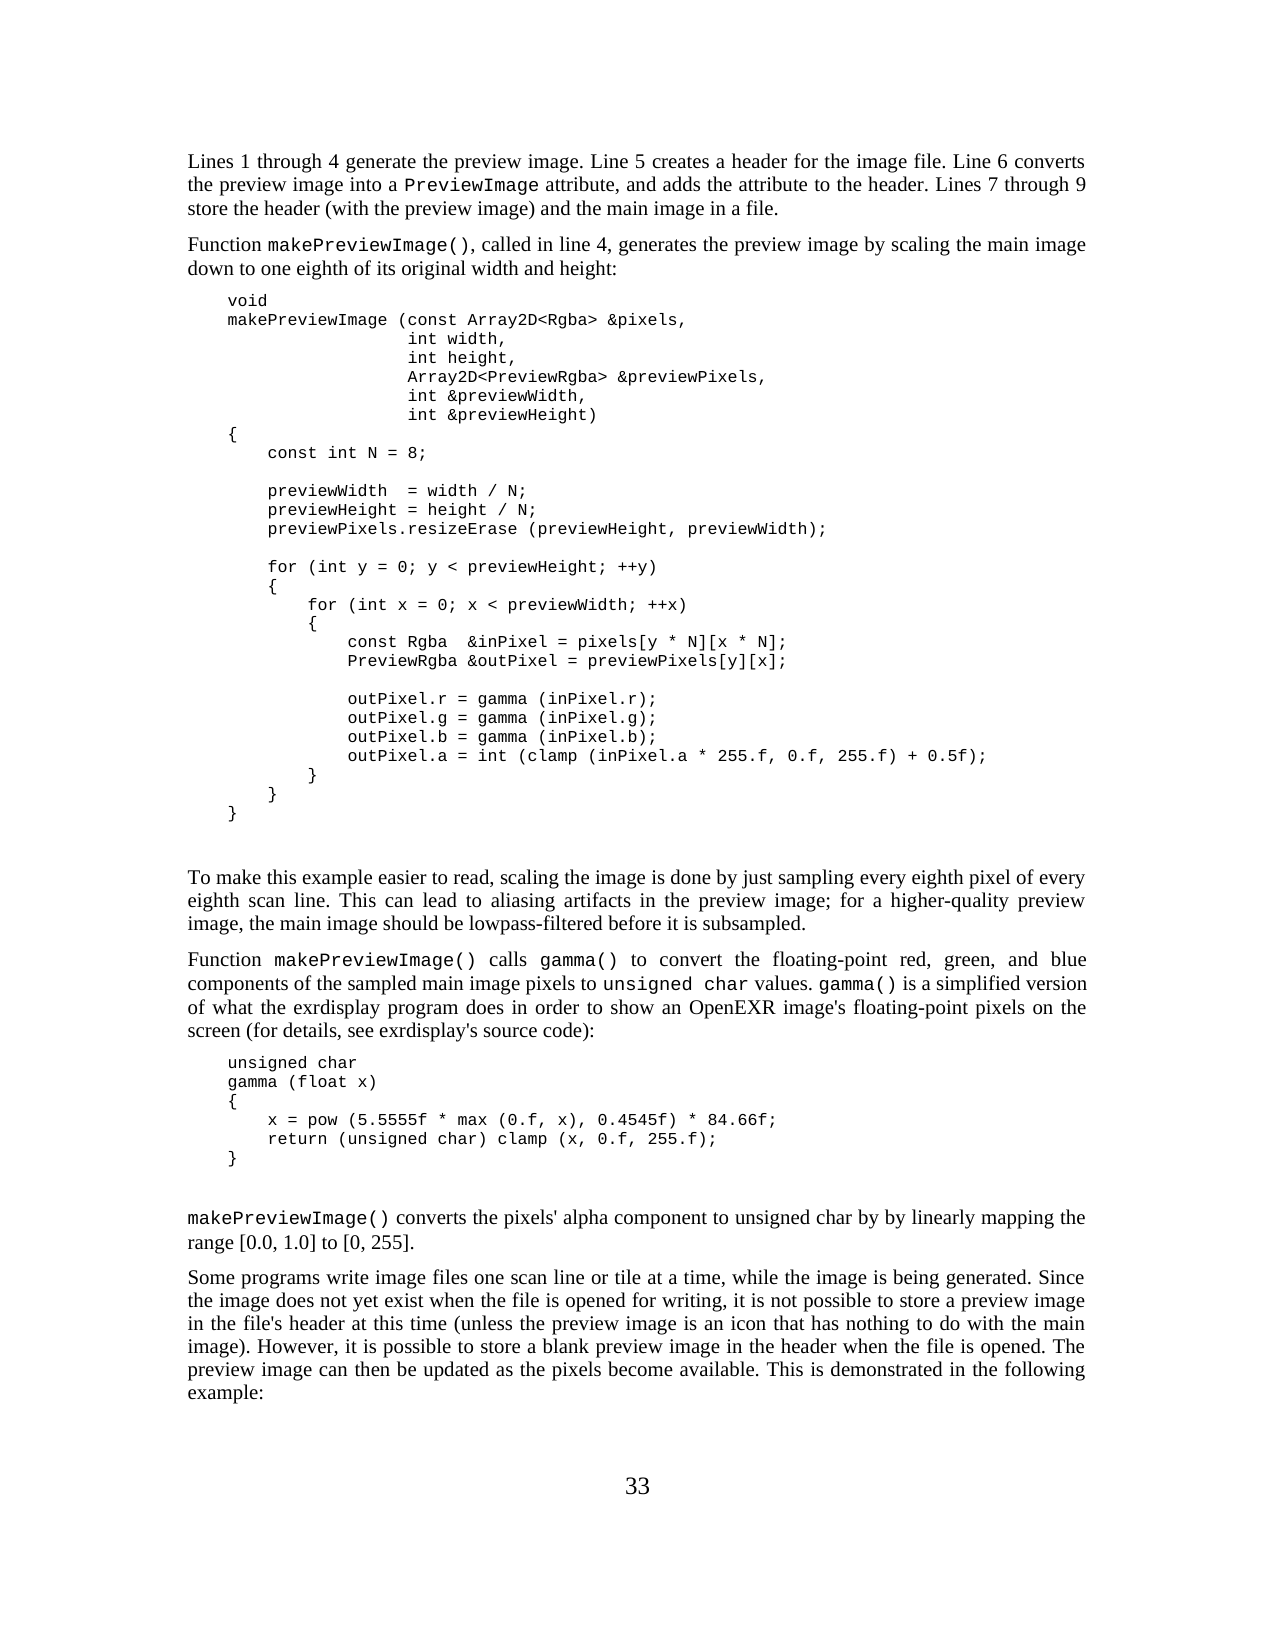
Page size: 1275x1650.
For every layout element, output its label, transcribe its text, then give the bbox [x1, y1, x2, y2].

text { [187, 1092, 1087, 1111]
text } [187, 767, 1087, 786]
text } [187, 1149, 1087, 1168]
text outPixel.b = gamma (inPixel.b); [187, 729, 1087, 748]
text Function makePreviewImage() calls gamma() to convert the floating-point red, green, and blue components of the sampled main image pixels to unsigned char values. gamma() is a simplified version of what the exrdisplay program does in order to show an OpenEXR image's floating-point pixels on the screen (for details, see exrdisplay's source code): [187, 947, 1087, 1042]
text Array2D<PreviewRgba> &previewPixels, [187, 368, 1087, 387]
text PreviewRgba &outPixel = previewPixels[y][x]; [187, 653, 1087, 672]
text outPixel.a = int (clamp (inPixel.a * 255.f, 0.f, 255.f) + 0.5f); [187, 748, 1087, 767]
text const Rgba &inPixel = pixels[y * N][x * N]; [187, 634, 1087, 653]
text outPixel.g = gamma (inPixel.g); [187, 710, 1087, 729]
text int &previewHeight) [187, 406, 1087, 425]
text return (unsigned char) clamp (x, 0.f, 255.f); [187, 1130, 1087, 1149]
text To make this example easier to read, scaling the image is done by just sampling every eighth pixel of every eighth scan line. This can lead to aliasing artifacts in the preview image; for a higher-quality preview image, the main image should be lowpass-filtered before it is subsampled. [187, 866, 1087, 935]
text gamma (float x) [187, 1073, 1087, 1092]
text { [187, 615, 1087, 634]
text Some programs write image files one scan line or tile at a time, while the image is being generated. Since the image does not yet exist when the file is opened for writing, it is not possible to store a preview image in the file's header at this time (unless the preview image is an icon that has nothing to do with the main image). However, it is possible to store a blank preview image in the header when the file is opened. The preview image can then be updated as the pixels become available. This is demonstrated in the following example: [187, 1266, 1087, 1404]
text int width, [187, 331, 1087, 349]
text Lines 1 through 4 generate the preview image. Line 5 creates a header for the image file. Line 6 converts the preview image into a PreviewImage attribute, and adds the attribute to the header. Lines 7 through 9 store the header (with the preview image) and the main image in a file. [187, 150, 1087, 220]
text outPixel.r = gamma (inPixel.r); [187, 691, 1087, 710]
text x = pow (5.5555f * max (0.f, x), 0.4545f) * 84.66f; [187, 1111, 1087, 1130]
text Function makePreviewImage(), called in line 4, generates the preview image by scaling the main image down to one eighth of its original width and height: [187, 233, 1087, 280]
text unsigned char [187, 1054, 1087, 1073]
text } [187, 786, 1087, 804]
text { [187, 425, 1087, 444]
text for (int x = 0; x < previewWidth; ++x) [187, 596, 1087, 615]
text makePreviewImage (const Array2D<Rgba> &pixels, [187, 312, 1087, 331]
text { [187, 577, 1087, 596]
text previewHeight = height / N; [187, 501, 1087, 520]
text makePreviewImage() converts the pixels' alpha component to unsigned char by by linearly mapping the range [0.0, 1.0] to [0, 255]. [187, 1206, 1087, 1253]
text previewWidth = width / N; [187, 482, 1087, 501]
text int height, [187, 349, 1087, 368]
text void [187, 293, 1087, 312]
text int &previewWidth, [187, 387, 1087, 406]
text previewPixels.resizeErase (previewHeight, previewWidth); [187, 520, 1087, 539]
text } [187, 804, 1087, 823]
text for (int y = 0; y < previewHeight; ++y) [187, 558, 1087, 577]
text const int N = 8; [187, 444, 1087, 463]
